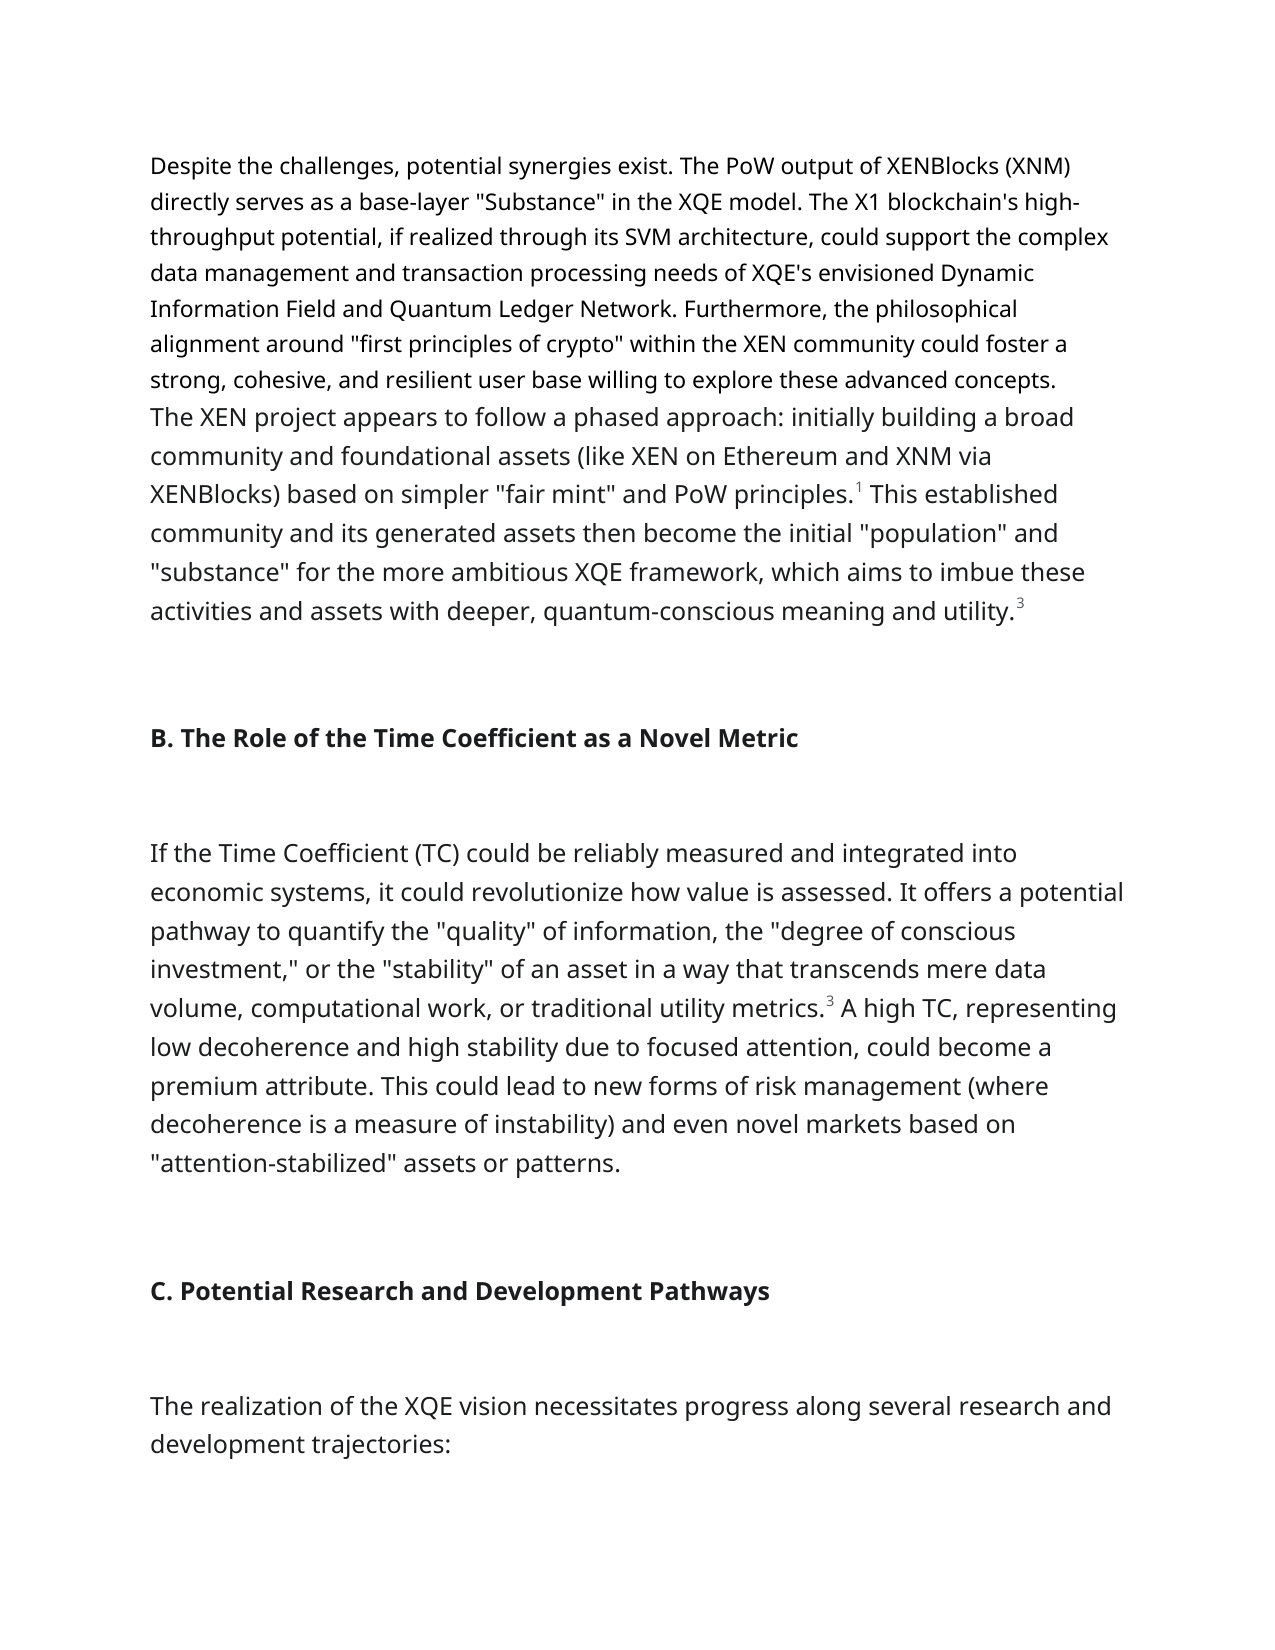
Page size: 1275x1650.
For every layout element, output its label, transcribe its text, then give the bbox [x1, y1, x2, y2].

text The realization of the XQE vision necessitates progress along several research and development trajectories: [150, 1388, 1125, 1461]
text The XEN project appears to follow a phased approach: initially building a broad community and foundational assets (like XEN on Ethereum and XNM via XENBlocks) based on simpler "fair mint" and PoW principles.1 This established community and its generated assets then become the initial "population" and "substance" for the more ambitious XQE framework, which aims to imbue these activities and assets with deeper, quantum-conscious meaning and utility.3 [150, 399, 1125, 627]
subtitle C. Potential Research and Development Pathways [150, 1273, 1125, 1307]
subtitle B. The Role of the Time Coefficient as a Novel Metric [150, 721, 1125, 755]
text If the Time Coefficient (TC) could be reliably measured and integrated into economic systems, it could revolutionize how value is assessed. It offers a potential pathway to quantify the "quality" of information, the "degree of conscious investment," or the "stability" of an asset in a way that transcends mere data volume, computational work, or traditional utility metrics.3 A high TC, representing low decoherence and high stability due to focused attention, could become a premium attribute. This could lead to new forms of risk management (where decoherence is a measure of instability) and even novel markets based on "attention-stabilized" assets or patterns. [150, 836, 1125, 1180]
text Despite the challenges, potential synergies exist. The PoW output of XENBlocks (XNM) directly serves as a base-layer "Substance" in the XQE model. The X1 blockchain's high-throughput potential, if realized through its SVM architecture, could support the complex data management and transaction processing needs of XQE's envisioned Dynamic Information Field and Quantum Ledger Network. Furthermore, the philosophical alignment around "first principles of crypto" within the XEN community could foster a strong, cohesive, and resilient user base willing to explore these advanced concepts. [150, 150, 1125, 395]
